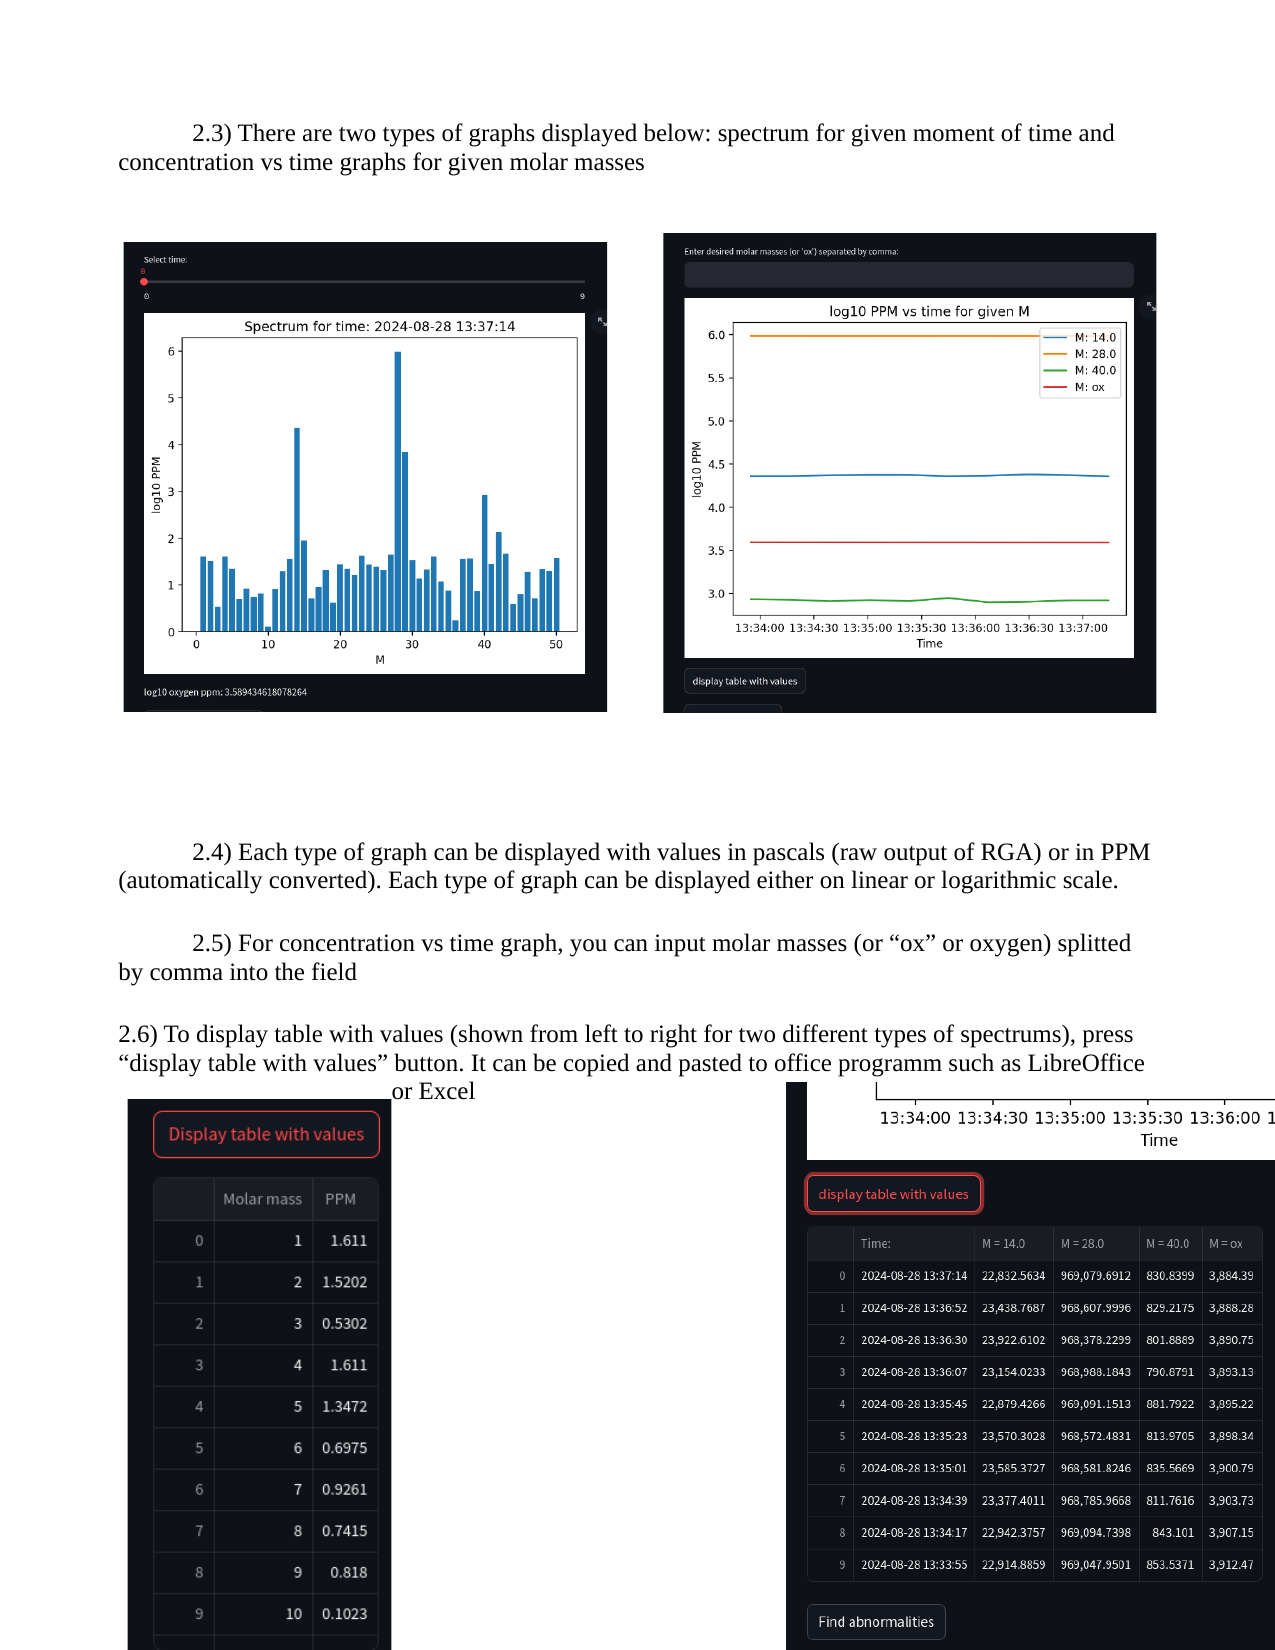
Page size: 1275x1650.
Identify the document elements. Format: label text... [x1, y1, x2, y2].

picture [663, 233, 1157, 713]
text 2.5) For concentration vs time graph, you can input molar masses (or “ox” or oxygen) splitted by comma into the field [118, 928, 1157, 985]
text 2.6) To display table with values (shown from left to right for two different types of spectrums), press “display table with values” button. It can be copied and pasted to office programm such as LibreOffice or Excel [118, 1019, 1157, 1105]
picture [127, 1099, 392, 1650]
picture [123, 242, 608, 712]
picture [786, 1082, 1275, 1650]
text 2.3) There are two types of graphs displayed below: spectrum for given moment of time and concentration vs time graphs for given molar masses [118, 118, 1157, 176]
text 2.4) Each type of graph can be displayed with values in pascals (raw output of RGA) or in PPM (automatically converted). Each type of graph can be displayed either on linear or logarithmic scale. [118, 837, 1157, 894]
